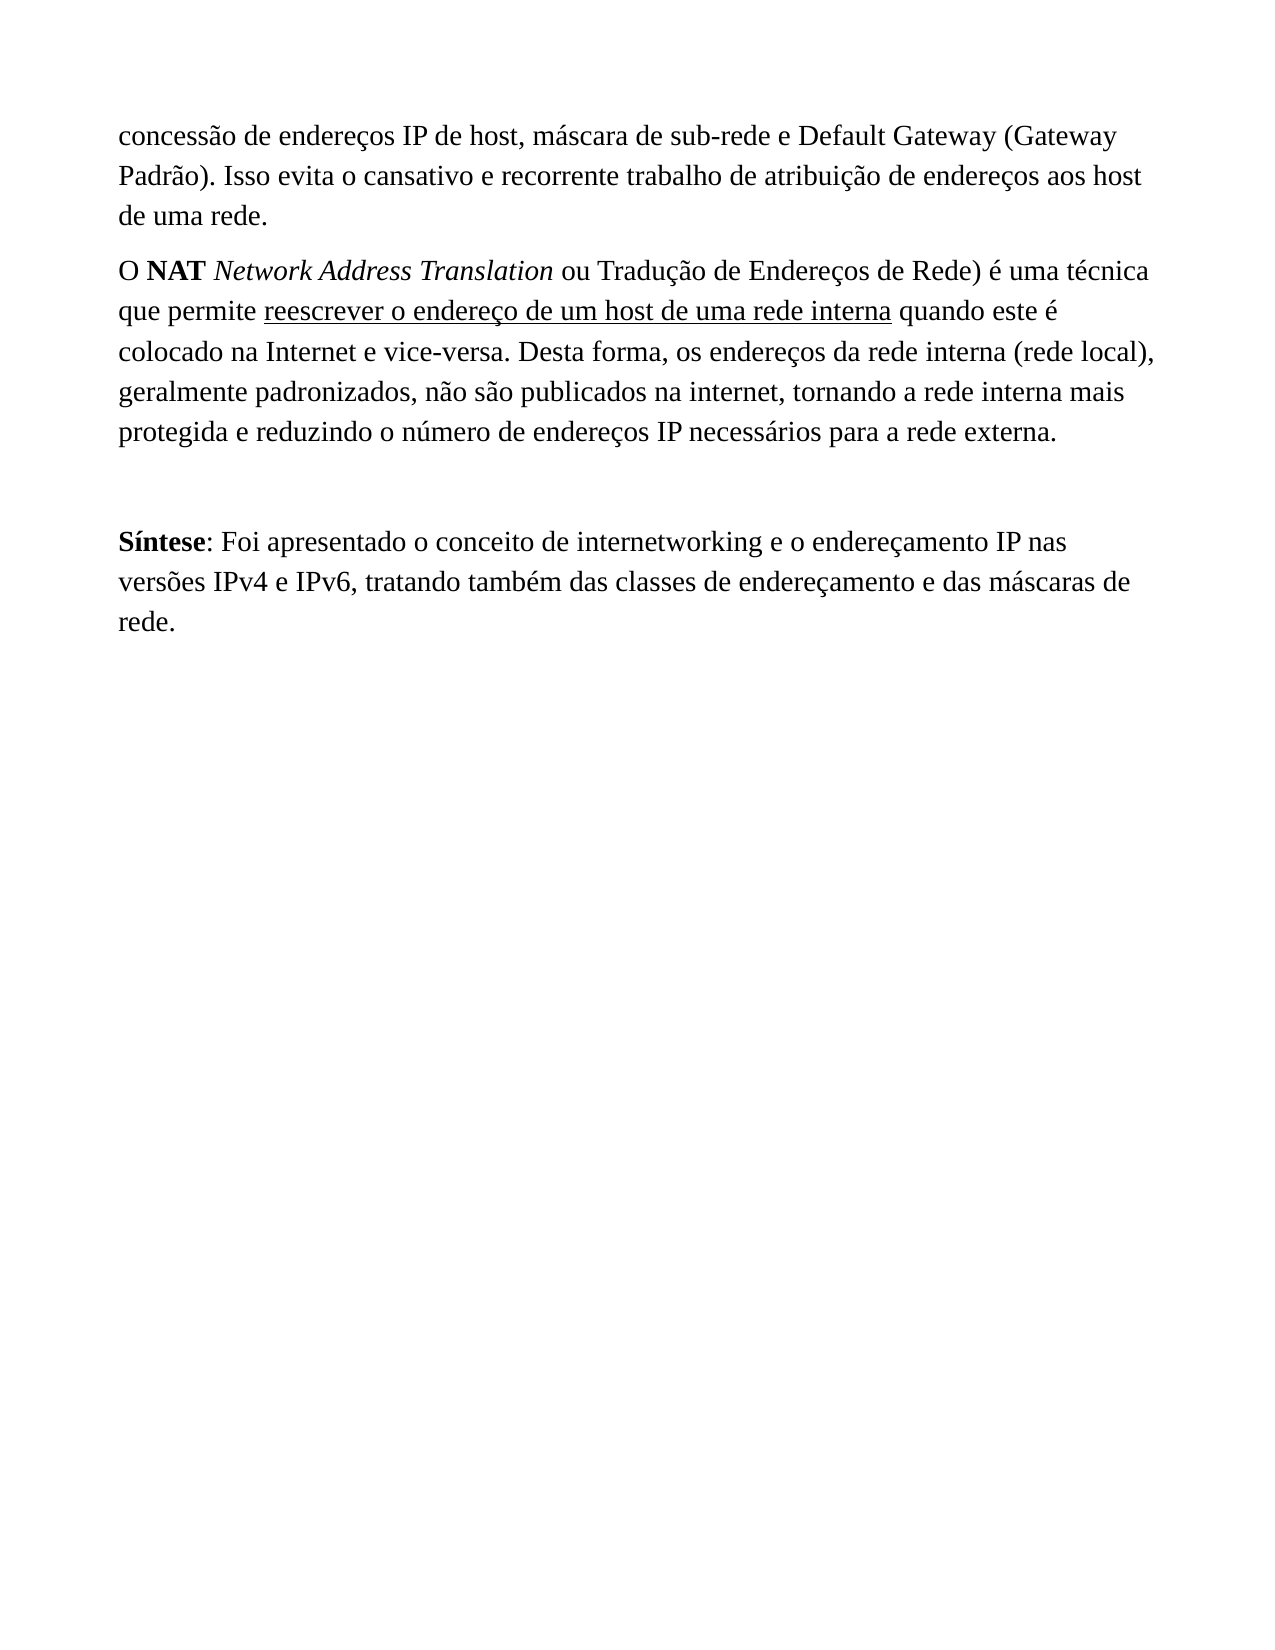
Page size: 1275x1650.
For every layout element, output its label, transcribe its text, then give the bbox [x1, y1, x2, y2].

text Síntese: Foi apresentado o conceito de internetworking e o endereçamento IP nas versões IPv4 e IPv6, tratando também das classes de endereçamento e das máscaras de rede. [118, 524, 1157, 638]
text concessão de endereços IP de host, máscara de sub-rede e Default Gateway (Gateway Padrão). Isso evita o cansativo e recorrente trabalho de atribuição de endereços aos host de uma rede. [118, 118, 1157, 232]
text O NAT Network Address Translation ou Tradução de Endereços de Rede) é uma técnica que permite reescrever o endereço de um host de uma rede interna quando este é colocado na Internet e vice-versa. Desta forma, os endereços da rede interna (rede local), geralmente padronizados, não são publicados na internet, tornando a rede interna mais protegida e reduzindo o número de endereços IP necessários para a rede externa. [118, 253, 1157, 448]
